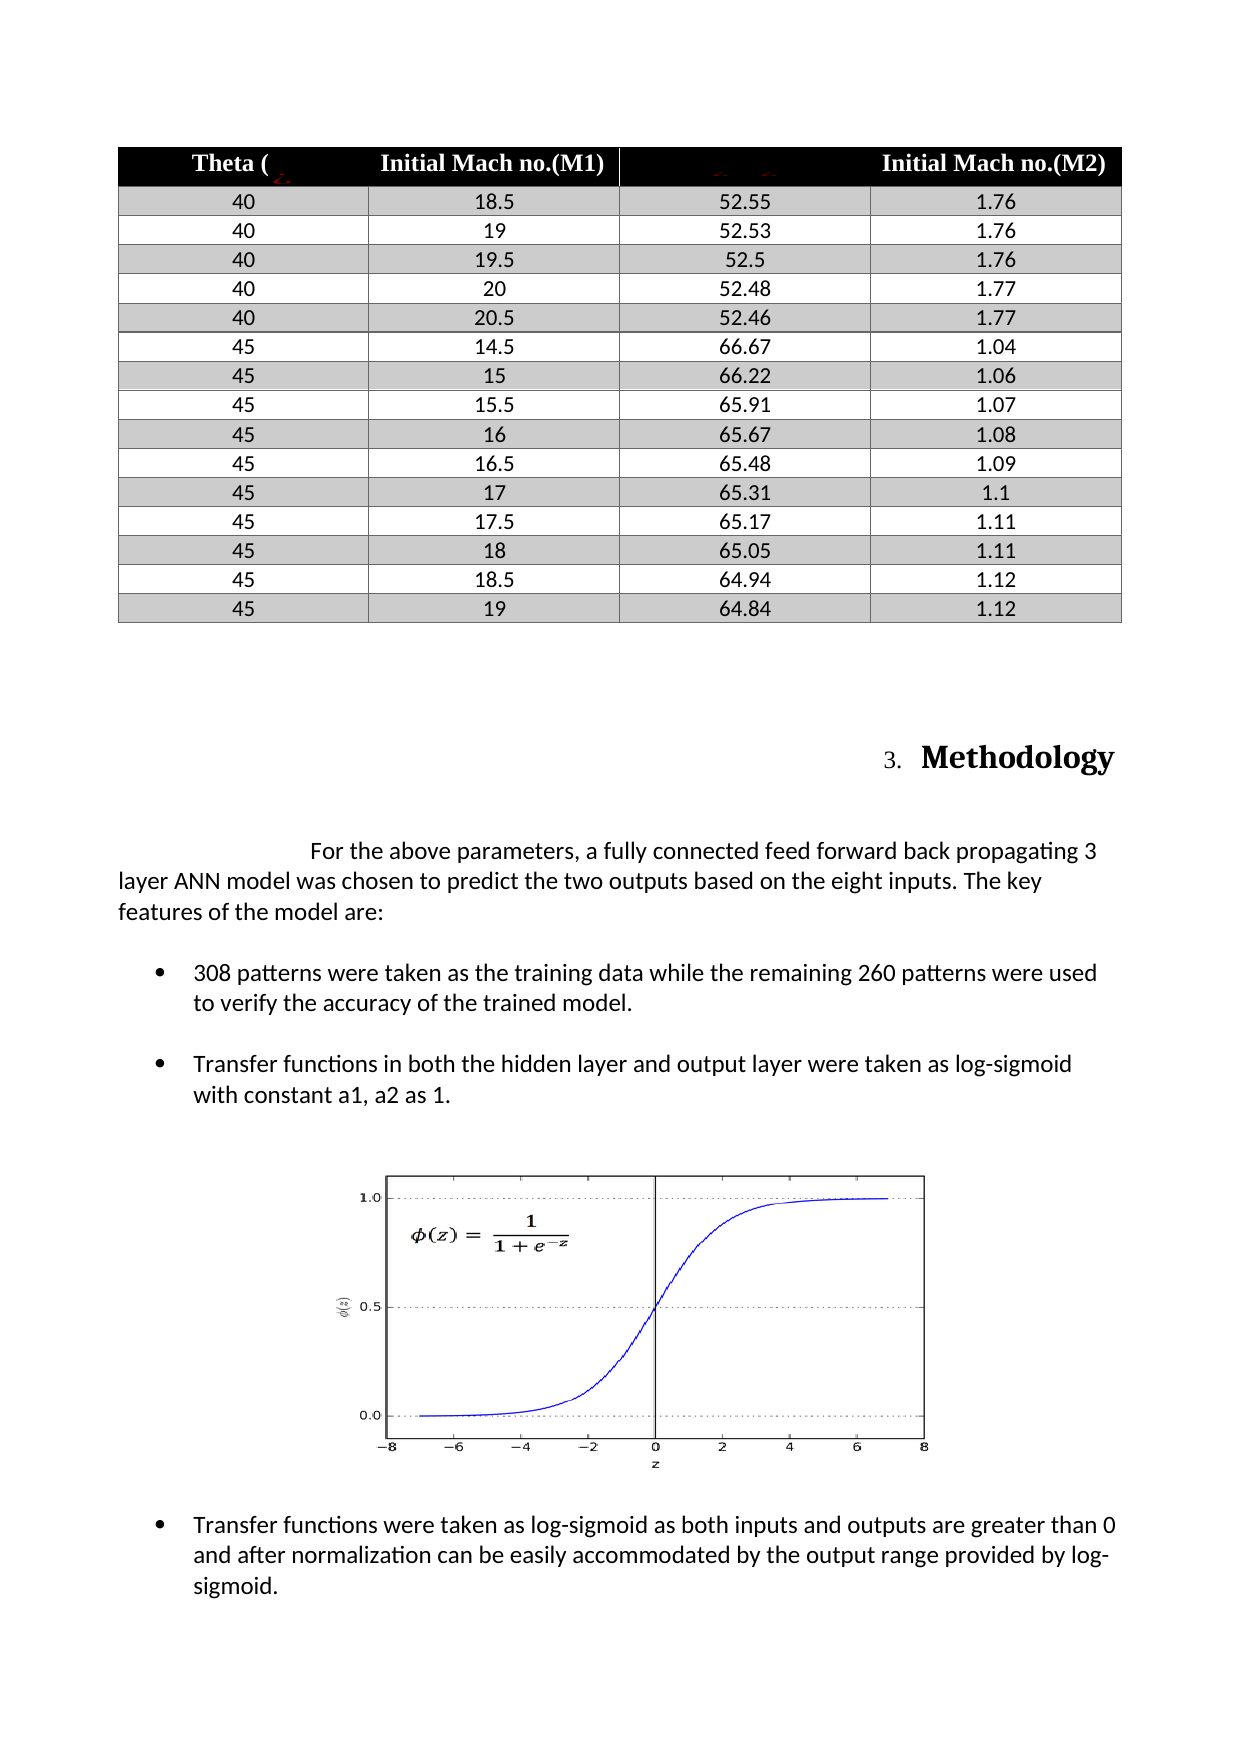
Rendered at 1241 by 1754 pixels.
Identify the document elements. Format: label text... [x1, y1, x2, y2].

table_cell 1.76 [871, 216, 1121, 244]
table_cell 64.84 [620, 594, 870, 622]
table_cell 65.31 [620, 478, 870, 506]
table_cell 45 [119, 391, 368, 419]
table_cell 20.5 [369, 304, 619, 331]
table_cell 17.5 [369, 507, 619, 535]
table_cell 19.5 [369, 245, 619, 273]
table_cell 40 [119, 304, 368, 331]
table_cell 45 [119, 594, 368, 622]
table_cell 52.55 [620, 187, 870, 215]
table_cell 66.67 [620, 333, 870, 361]
list Transfer functions were taken as log-sigmoid as both inputs and outputs are greater than 0 and after normalization can be easily accommodated by the output range provided by log-sigmoid. [156, 1509, 1122, 1600]
table_cell 40 [119, 187, 368, 215]
table_cell 1.12 [871, 565, 1121, 593]
table_header [620, 148, 870, 186]
table_cell 65.05 [620, 536, 870, 564]
list Transfer functions in both the hidden layer and output layer were taken as log-sigmoid with constant a1, a2 as 1. [156, 1049, 1122, 1110]
table_cell 15 [369, 362, 619, 389]
table_cell 66.22 [620, 362, 870, 389]
table_cell 1.08 [871, 420, 1121, 448]
table_cell 65.91 [620, 391, 870, 419]
table_cell 17 [369, 478, 619, 506]
table_cell 45 [119, 478, 368, 506]
table_cell 14.5 [369, 333, 619, 361]
table_cell 52.48 [620, 274, 870, 302]
table_cell 1.12 [871, 594, 1121, 622]
table_cell 40 [119, 216, 368, 244]
table_cell 65.67 [620, 420, 870, 448]
table_cell 16 [369, 420, 619, 448]
table_cell 40 [119, 245, 368, 273]
list 308 patterns were taken as the training data while the remaining 260 patterns were used to verify the accuracy of the trained model. [156, 957, 1122, 1018]
table_cell 18 [369, 536, 619, 564]
list Methodology [156, 738, 1122, 776]
table_cell 1.77 [871, 304, 1121, 331]
table_cell 52.5 [620, 245, 870, 273]
table_cell 1.11 [871, 507, 1121, 535]
table_cell 1.07 [871, 391, 1121, 419]
table_cell 15.5 [369, 391, 619, 419]
table_cell 65.48 [620, 449, 870, 477]
table_cell 45 [119, 333, 368, 361]
table_cell 16.5 [369, 449, 619, 477]
table_cell 1.11 [871, 536, 1121, 564]
table_header Theta ( [119, 148, 369, 186]
table_cell 45 [119, 565, 368, 593]
table_header Initial Mach no.(M1) [369, 148, 619, 186]
table_cell 18.5 [369, 187, 619, 215]
table_cell 65.17 [620, 507, 870, 535]
table_cell 1.06 [871, 362, 1121, 389]
table_cell 45 [119, 507, 368, 535]
table_cell 1.1 [871, 478, 1121, 506]
table_cell 19 [369, 216, 619, 244]
table_cell 52.53 [620, 216, 870, 244]
table_cell 18.5 [369, 565, 619, 593]
table_cell 45 [119, 449, 368, 477]
table_cell 45 [119, 420, 368, 448]
table_cell 52.46 [620, 304, 870, 331]
table_cell 40 [119, 274, 368, 302]
table_cell 19 [369, 594, 619, 622]
text For the above parameters, a fully connected feed forward back propagating 3 layer ANN model was chosen to predict the two outputs based on the eight inputs. The key features of the model are: [118, 835, 1122, 927]
table_cell 45 [119, 362, 368, 389]
table_cell 45 [119, 536, 368, 564]
table_cell 20 [369, 274, 619, 302]
table_header Initial Mach no.(M2) [870, 148, 1121, 186]
table_cell 1.76 [871, 187, 1121, 215]
table_cell 64.94 [620, 565, 870, 593]
table_cell 1.76 [871, 245, 1121, 273]
table_cell 1.77 [871, 274, 1121, 302]
table_cell 1.09 [871, 449, 1121, 477]
table_cell 1.04 [871, 333, 1121, 361]
